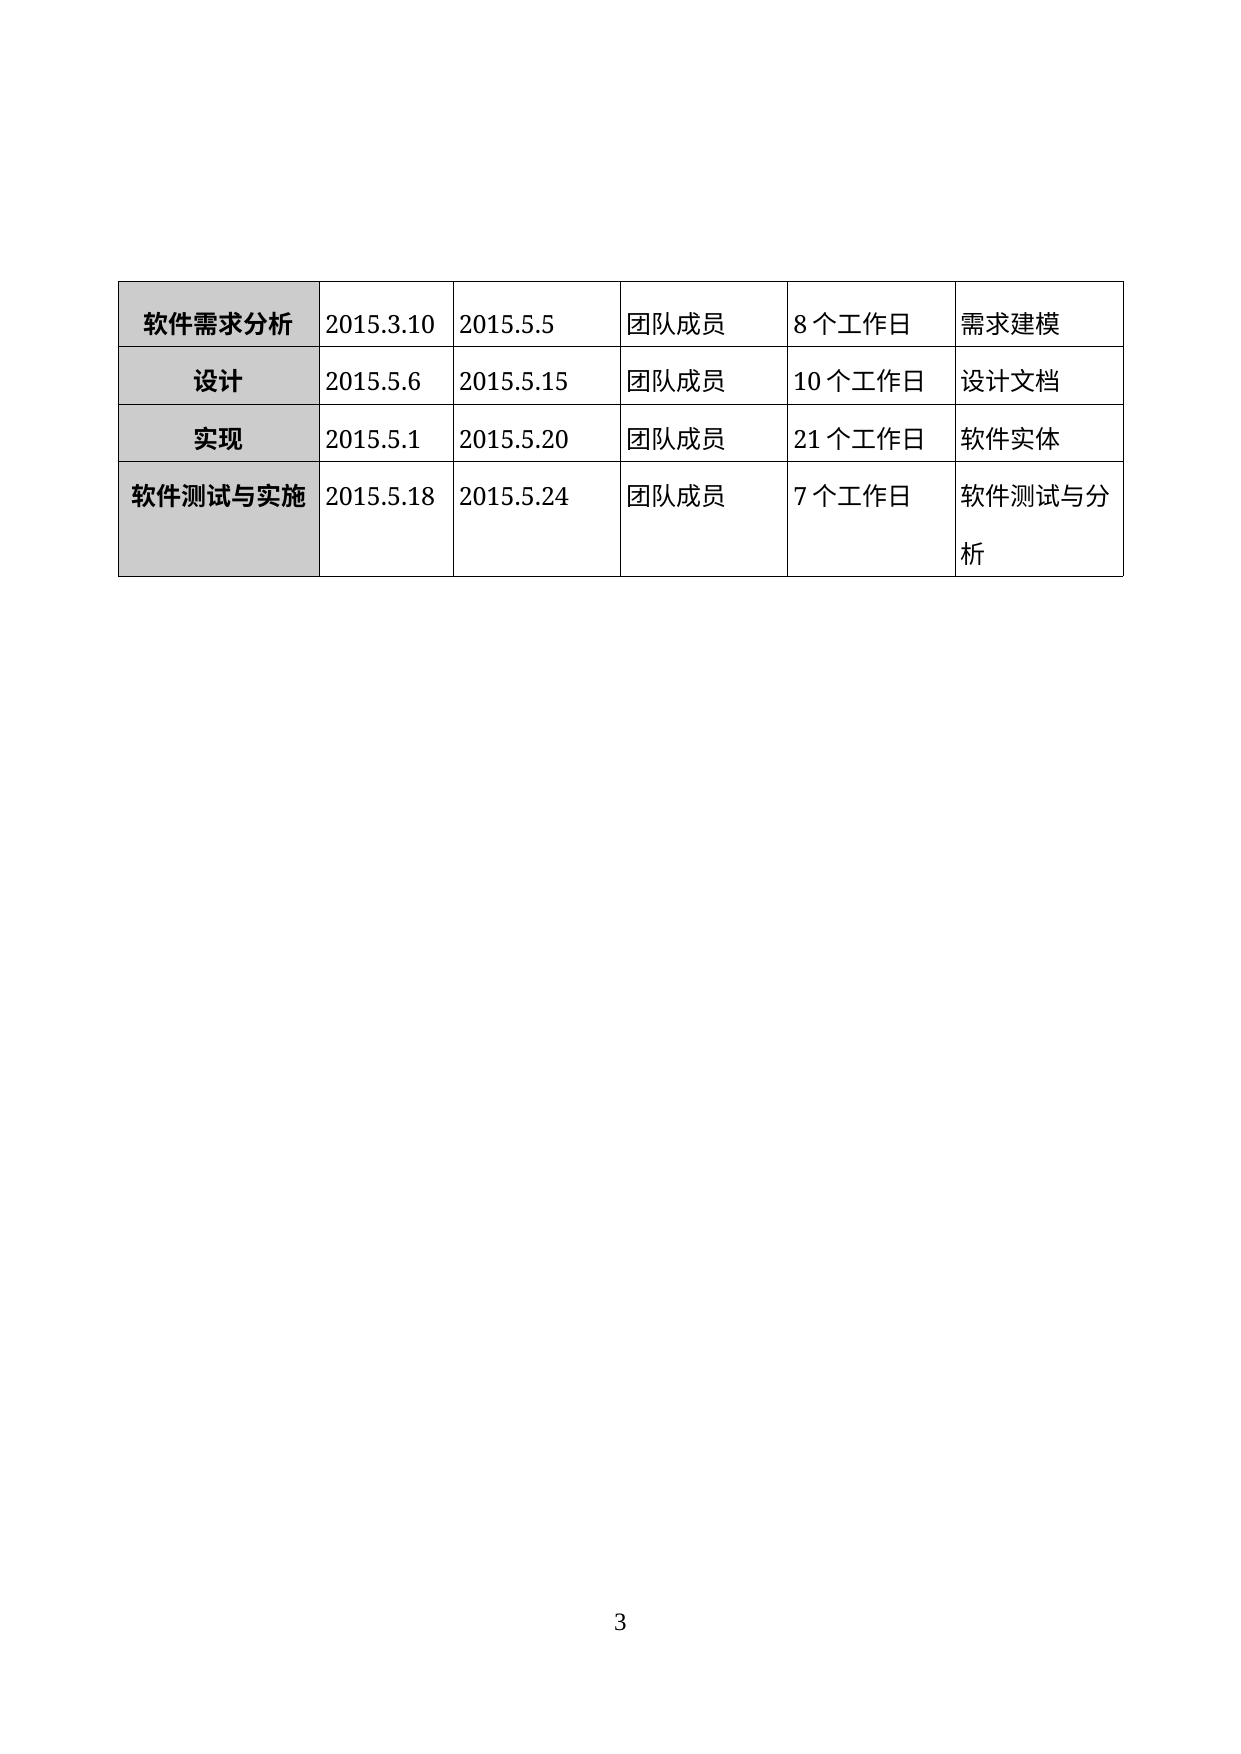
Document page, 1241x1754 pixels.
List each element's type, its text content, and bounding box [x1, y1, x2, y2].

table_cell 团队成员 [621, 462, 787, 576]
table_cell 8个工作日 [788, 282, 955, 346]
table_cell 需求建模 [956, 282, 1123, 346]
table_cell 设计 [119, 347, 319, 404]
table_cell 设计文档 [956, 347, 1123, 404]
table_cell 2015.5.24 [454, 462, 620, 576]
table_cell 实现 [119, 405, 319, 461]
table_cell 2015.5.1 [320, 405, 453, 461]
table_cell 2015.3.10 [320, 282, 453, 346]
table_cell 软件实体 [956, 405, 1123, 461]
table_cell 软件测试与分析 [956, 462, 1123, 576]
table_cell 团队成员 [621, 405, 787, 461]
table_cell 2015.5.6 [320, 347, 453, 404]
table_cell 2015.5.20 [454, 405, 620, 461]
table_cell 7个工作日 [788, 462, 955, 576]
table_cell 21个工作日 [788, 405, 955, 461]
table_cell 团队成员 [621, 347, 787, 404]
table_cell 2015.5.15 [454, 347, 620, 404]
table_cell 2015.5.5 [454, 282, 620, 346]
table_cell 软件需求分析 [119, 282, 319, 346]
table_cell 10个工作日 [788, 347, 955, 404]
table_cell 软件测试与实施 [119, 462, 319, 576]
table_cell 团队成员 [621, 282, 787, 346]
table_cell 2015.5.18 [320, 462, 453, 576]
